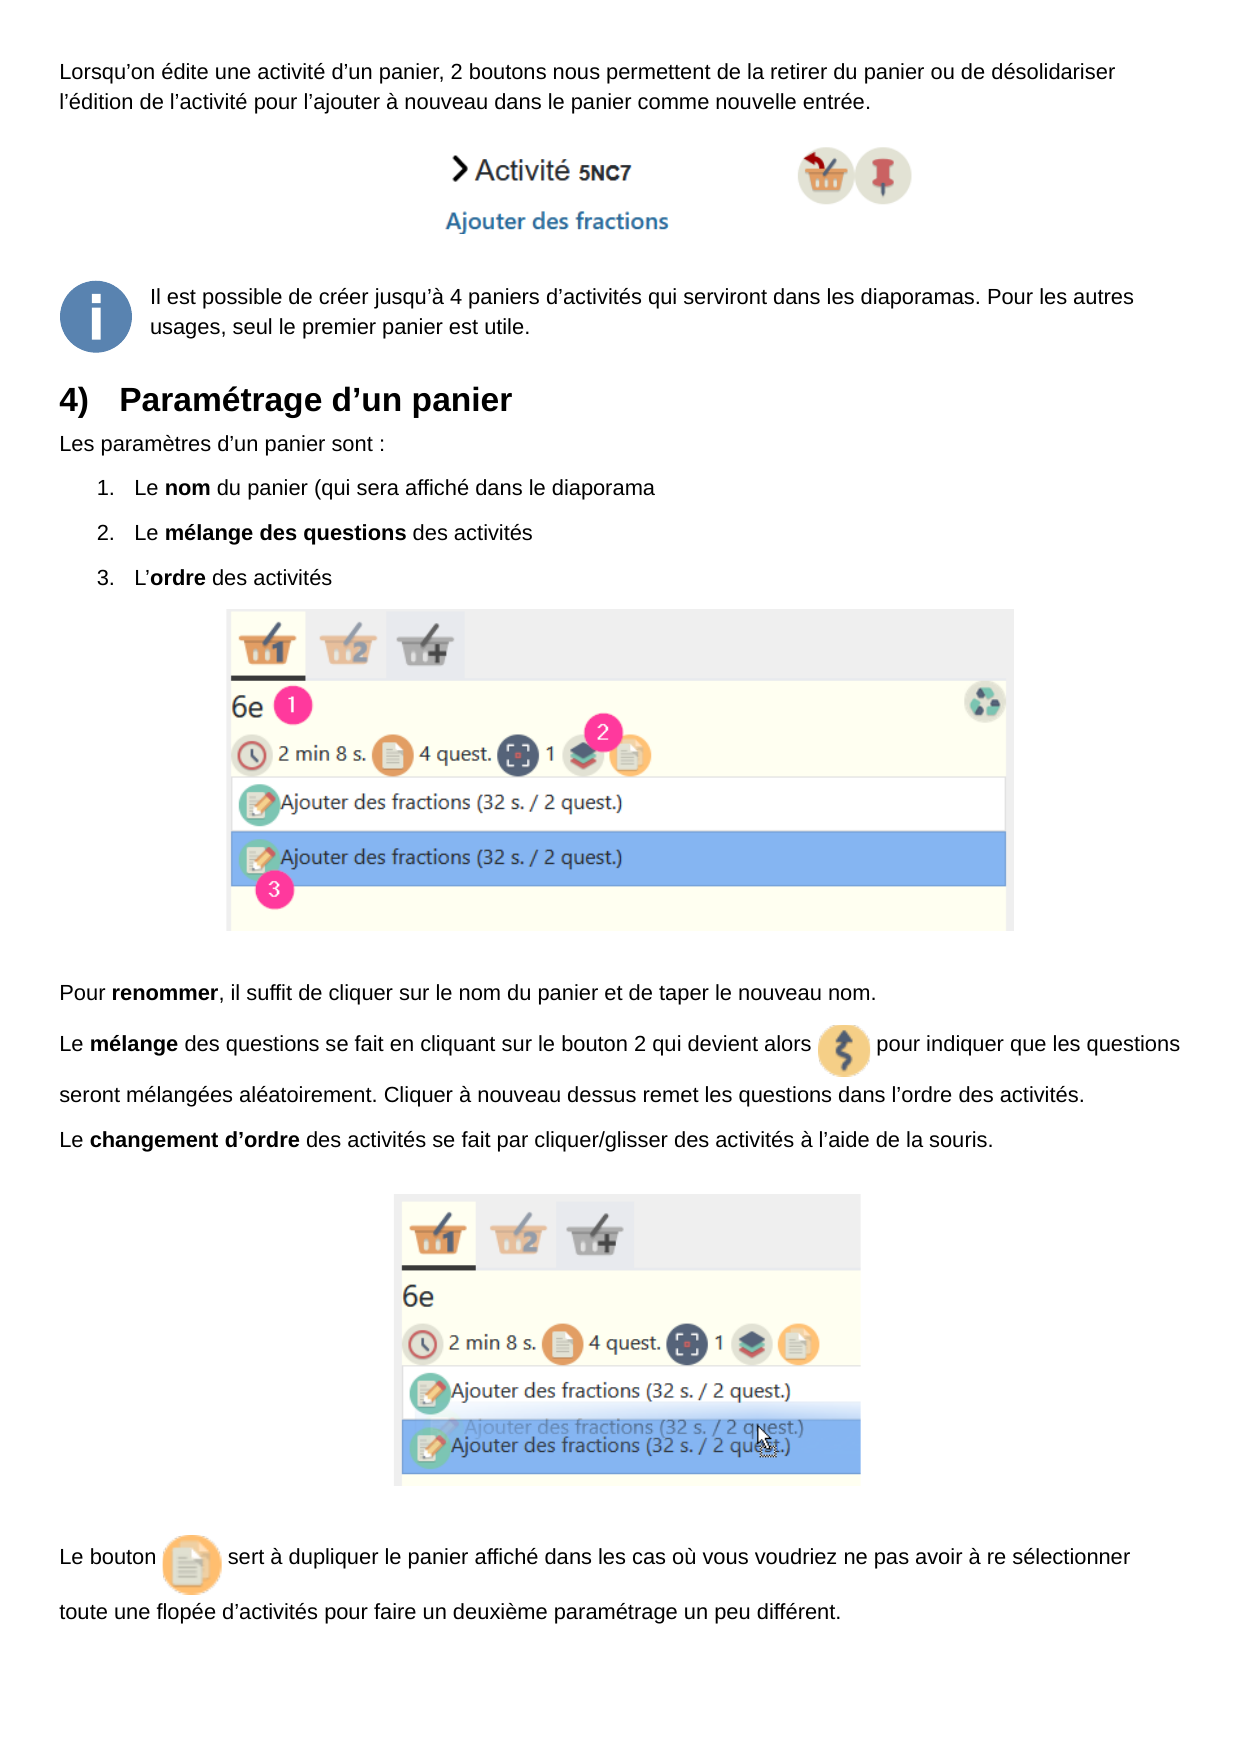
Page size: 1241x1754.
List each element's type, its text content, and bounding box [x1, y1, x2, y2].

text Le mélange des questions se fait en cliquant sur le bouton 2 qui devient alors pour indiquer que les questions seront mélangées aléatoirement. Cliquer à nouveau dessus remet les questions dans l’ordre des activités. [59, 1025, 1181, 1107]
text Pour renommer, il suffit de cliquer sur le nom du panier et de taper le nouveau nom. [59, 980, 1181, 1005]
subtitle Paramétrage d’un panier [59, 379, 1181, 418]
list Le nom du panier (qui sera affiché dans le diaporama [97, 475, 1181, 501]
picture [162, 1535, 222, 1595]
picture [393, 1194, 861, 1486]
text Lorsqu’on édite une activité d’un panier, 2 boutons nous permettent de la retirer du panier ou de désolidariser l’édition de l’activité pour l’ajouter à nouveau dans le panier comme nouvelle entrée. [59, 59, 1181, 114]
list L’ordre des activités [97, 565, 1181, 590]
text Il est possible de créer jusqu’à 4 paniers d’activités qui serviront dans les diaporamas. Pour les autres usages, seul le premier panier est utile. [111, 283, 1181, 339]
text Les paramètres d’un panier sont : [59, 431, 1181, 456]
list Le mélange des questions des activités [97, 520, 1181, 545]
picture [818, 1025, 871, 1077]
picture [226, 609, 1014, 931]
picture [429, 126, 921, 234]
text Le bouton sert à dupliquer le panier affiché dans les cas où vous voudriez ne pas avoir à re sélectionner toute une flopée d’activités pour faire un deuxième paramétrage un peu différent. [59, 1535, 1181, 1624]
text Le changement d’ordre des activités se fait par cliquer/glisser des activités à l’aide de la souris. [59, 1127, 1181, 1152]
